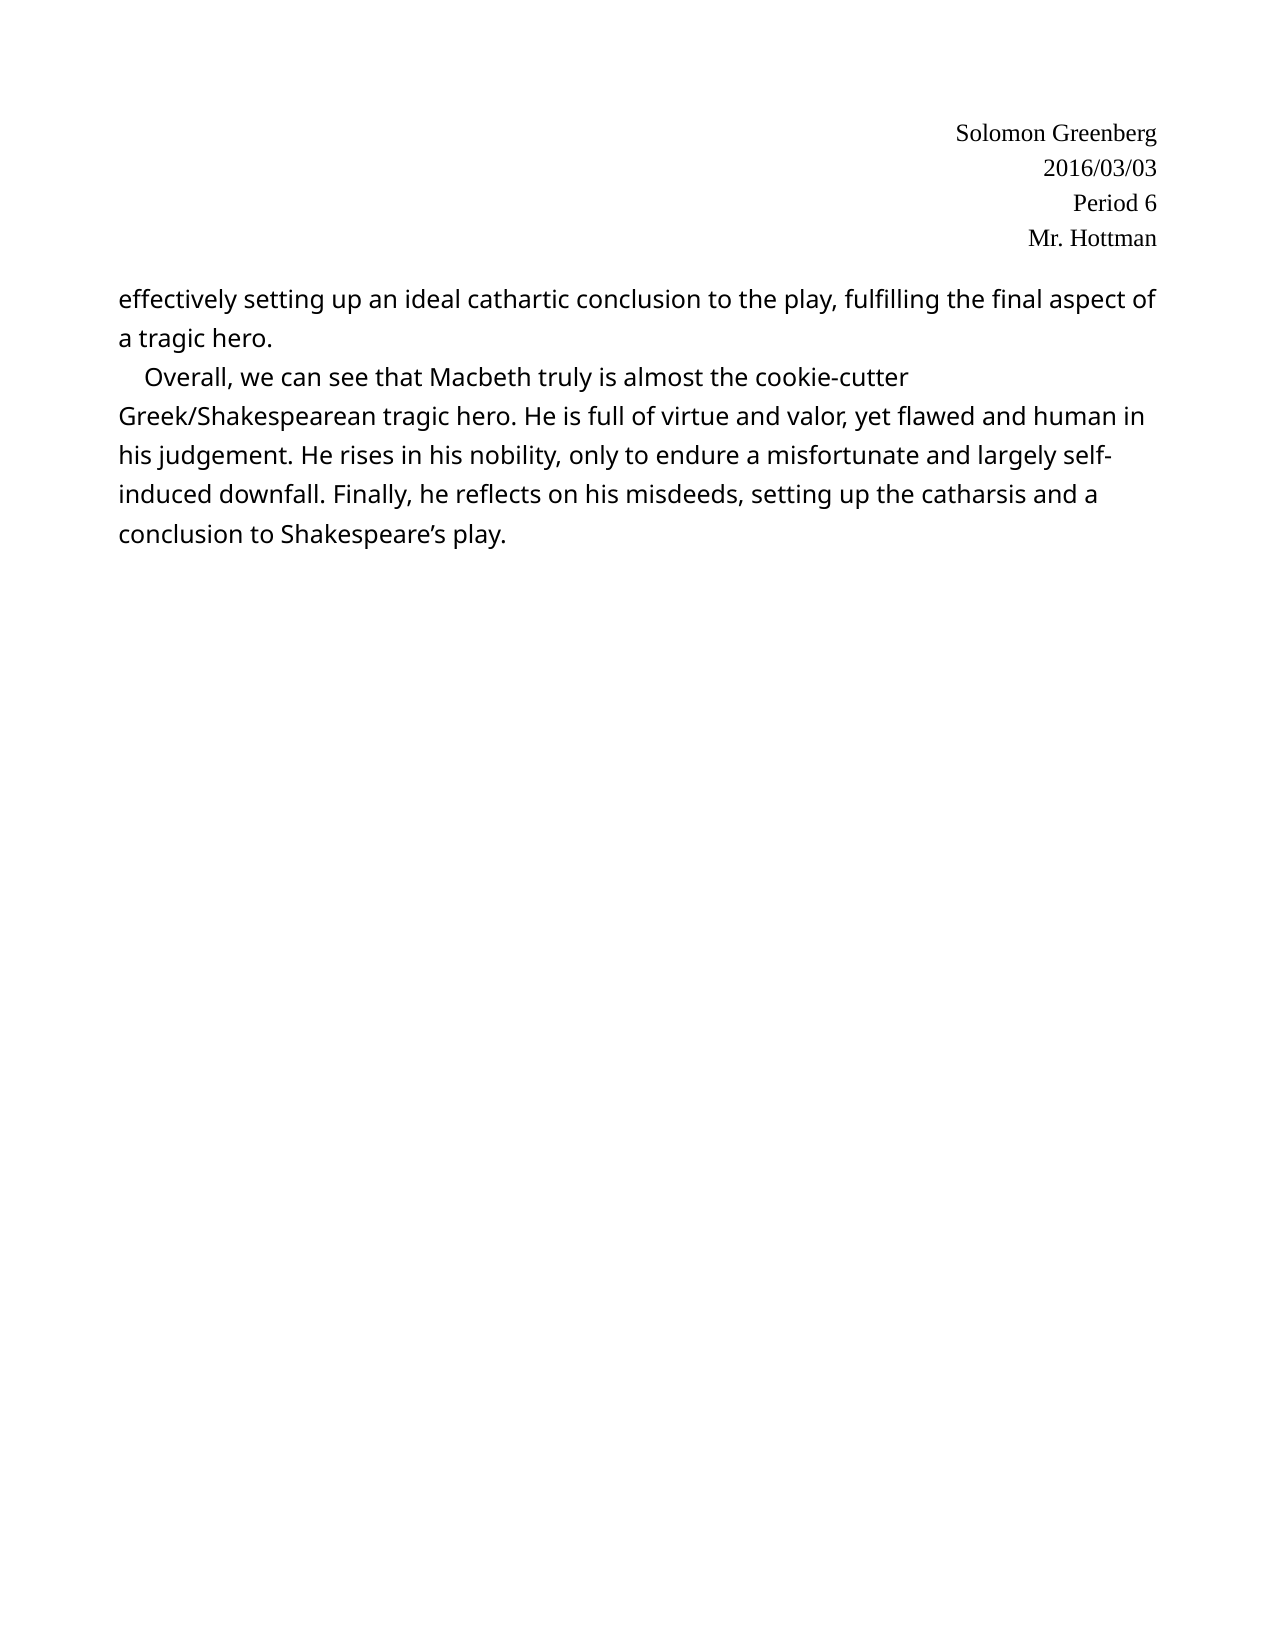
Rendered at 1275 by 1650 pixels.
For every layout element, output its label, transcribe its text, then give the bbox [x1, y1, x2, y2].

text Overall, we can see that Macbeth truly is almost the cookie-cutter Greek/Shakespearean tragic hero. He is full of virtue and valor, yet flawed and human in his judgement. He rises in his nobility, only to endure a misfortunate and largely self-induced downfall. Finally, he reflects on his misdeeds, setting up the catharsis and a conclusion to Shakespeare’s play. [118, 360, 1157, 550]
text effectively setting up an ideal cathartic conclusion to the play, fulfilling the final aspect of a tragic hero. [118, 281, 1157, 354]
